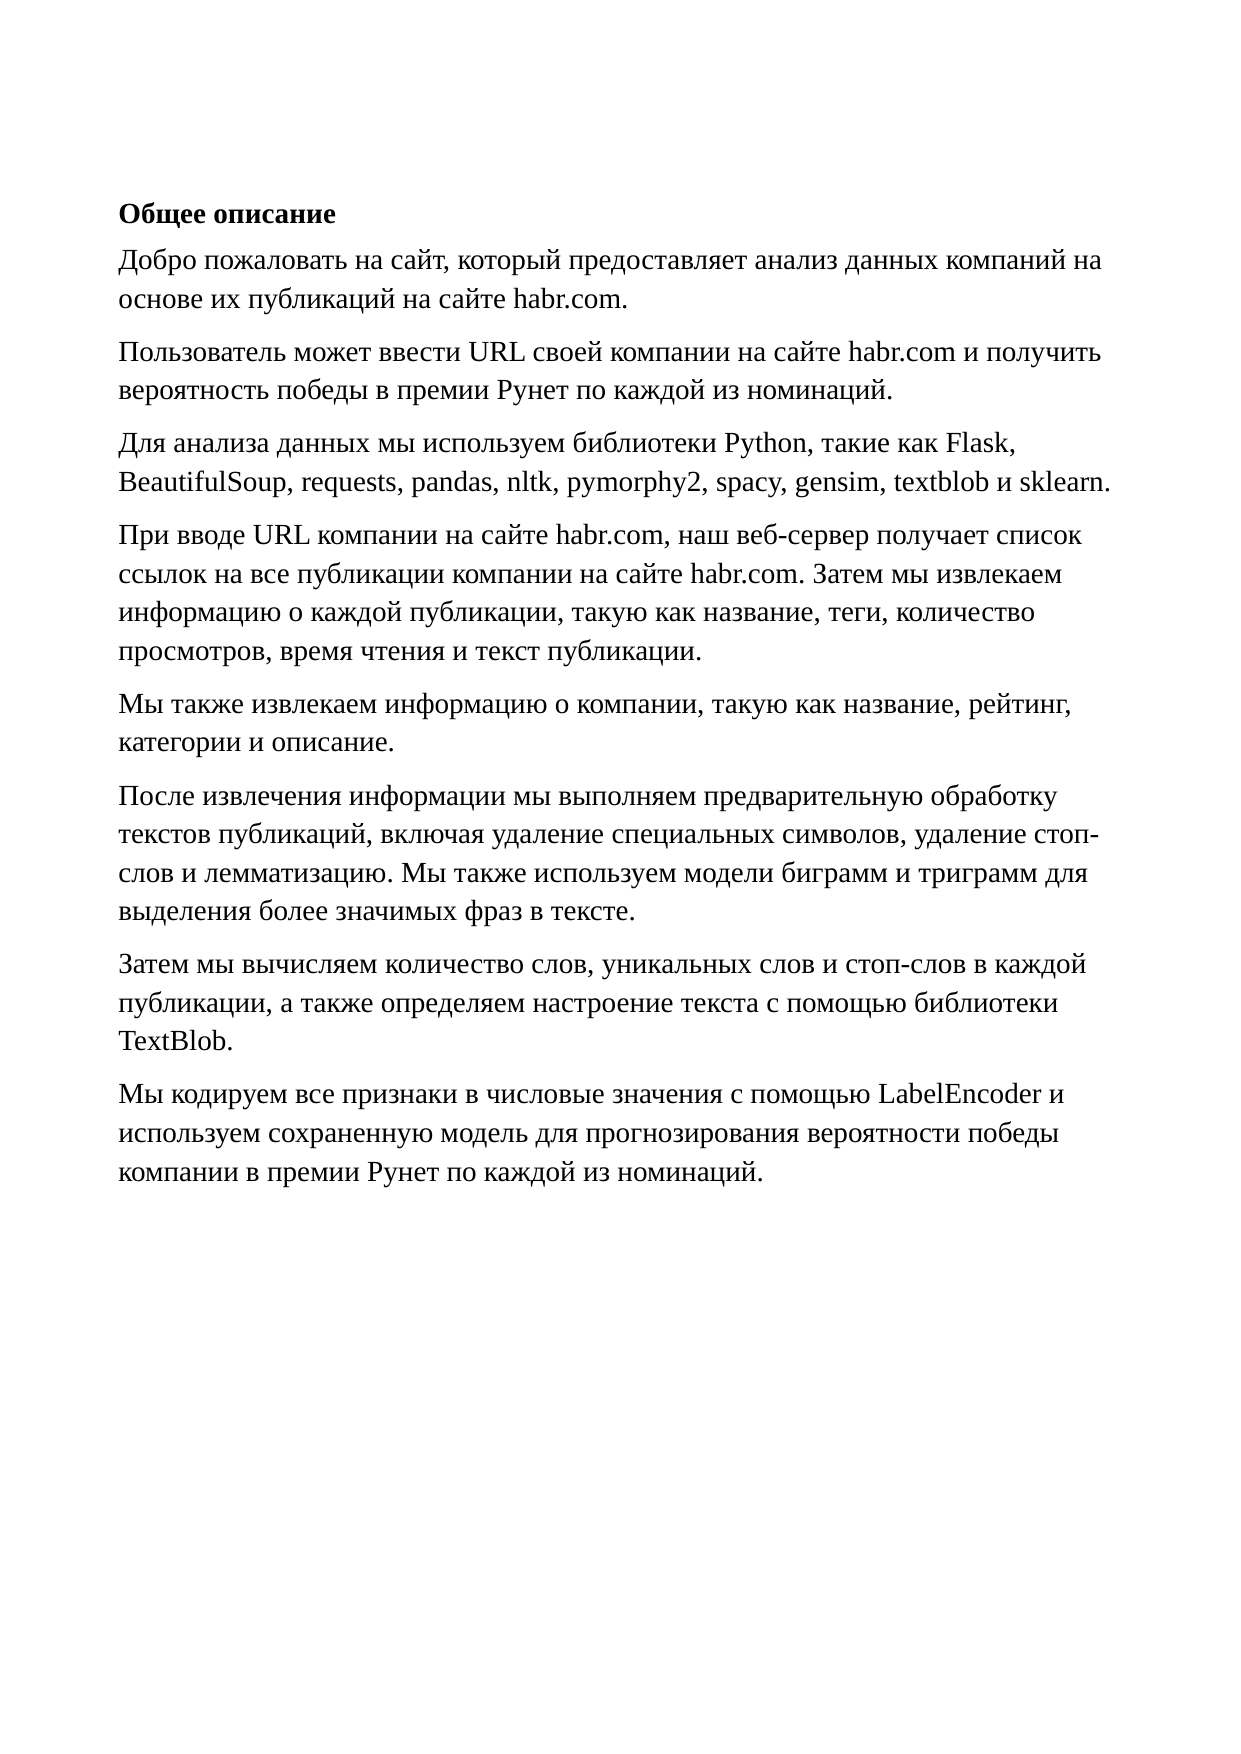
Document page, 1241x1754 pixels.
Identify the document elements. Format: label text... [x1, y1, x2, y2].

text При вводе URL компании на сайте habr.com, наш веб-сервер получает список ссылок на все публикации компании на сайте habr.com. Затем мы извлекаем информацию о каждой публикации, такую как название, теги, количество просмотров, время чтения и текст публикации. [118, 517, 1122, 666]
text Мы кодируем все признаки в числовые значения с помощью LabelEncoder и используем сохраненную модель для прогнозирования вероятности победы компании в премии Рунет по каждой из номинаций. [118, 1077, 1122, 1187]
subtitle Общее описание [118, 196, 1122, 230]
text Добро пожаловать на сайт, который предоставляет анализ данных компаний на основе их публикаций на сайте habr.com. [118, 242, 1122, 314]
text Для анализа данных мы используем библиотеки Python, такие как Flask, BeautifulSoup, requests, pandas, nltk, pymorphy2, spacy, gensim, textblob и sklearn. [118, 426, 1122, 498]
text Пользователь может ввести URL своей компании на сайте habr.com и получить вероятность победы в премии Рунет по каждой из номинаций. [118, 334, 1122, 406]
text После извлечения информации мы выполняем предварительную обработку текстов публикаций, включая удаление специальных символов, удаление стоп-слов и лемматизацию. Мы также используем модели биграмм и триграмм для выделения более значимых фраз в тексте. [118, 778, 1122, 927]
text Мы также извлекаем информацию о компании, такую как название, рейтинг, категории и описание. [118, 686, 1122, 758]
text Затем мы вычисляем количество слов, уникальных слов и стоп-слов в каждой публикации, а также определяем настроение текста с помощью библиотеки TextBlob. [118, 946, 1122, 1057]
